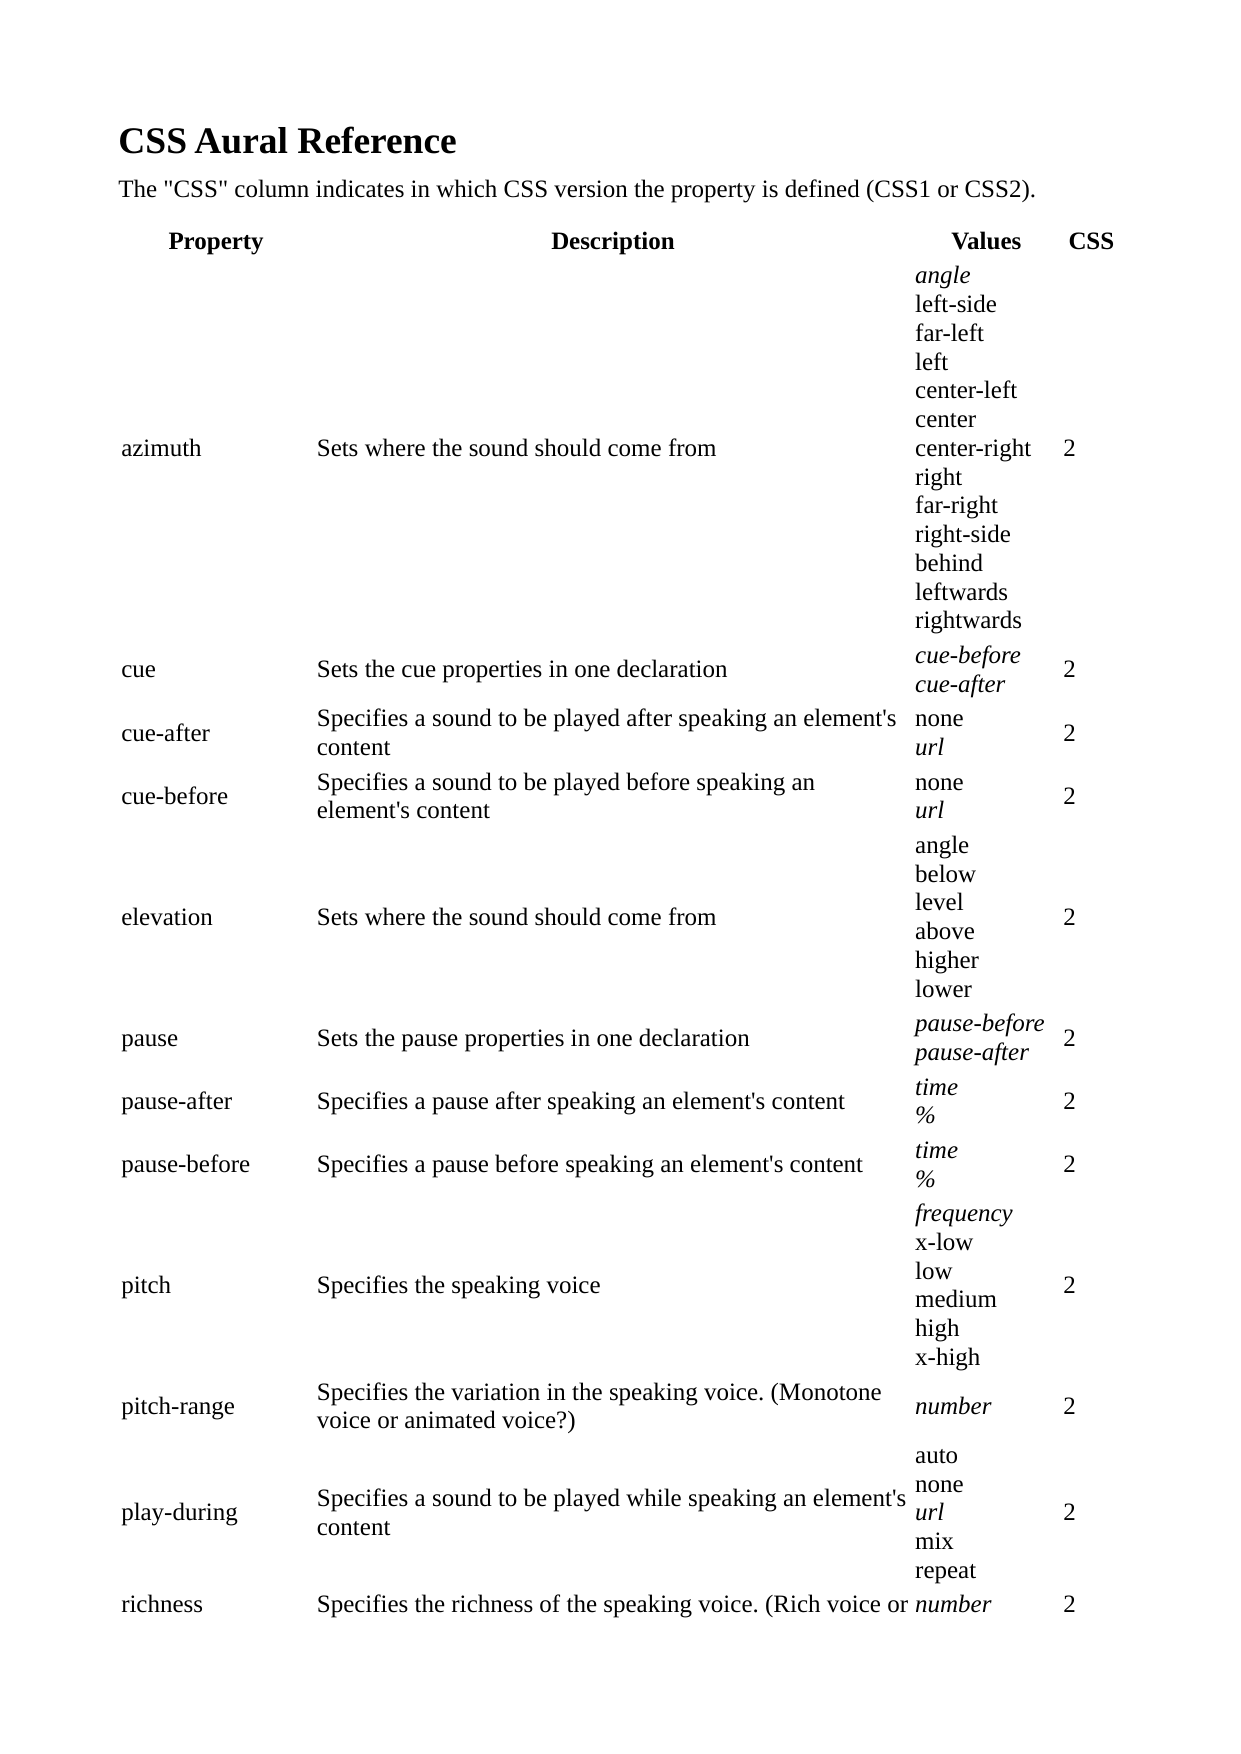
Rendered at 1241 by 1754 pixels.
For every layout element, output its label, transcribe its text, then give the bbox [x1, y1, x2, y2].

table_header CSS [1060, 223, 1122, 257]
table_cell richness [118, 1587, 314, 1621]
table_cell pitch-range [118, 1374, 314, 1437]
table_cell time % [912, 1069, 1060, 1132]
table_cell pause [118, 1005, 314, 1069]
table_cell 2 [1060, 258, 1122, 637]
table_cell elevation [118, 827, 314, 1005]
table_cell pitch [118, 1195, 314, 1374]
table_cell play-during [118, 1437, 314, 1587]
table_cell time % [912, 1132, 1060, 1195]
table_cell number [912, 1374, 1060, 1437]
table_cell 2 [1060, 1132, 1122, 1195]
table_cell Specifies the speaking voice [314, 1195, 912, 1374]
table_header Property [118, 223, 314, 257]
table_cell Sets where the sound should come from [314, 827, 912, 1005]
table_cell number [912, 1587, 1060, 1621]
table_cell 2 [1060, 637, 1122, 700]
table_cell 2 [1060, 1587, 1122, 1621]
table_cell Specifies a sound to be played before speaking an element's content [314, 764, 912, 827]
table_cell Specifies a sound to be played after speaking an element's content [314, 700, 912, 764]
table_cell pause-after [118, 1069, 314, 1132]
table_cell pause-before pause-after [912, 1005, 1060, 1069]
text The "CSS" column indicates in which CSS version the property is defined (CSS1 or CSS2). [118, 174, 1122, 202]
table_cell Specifies a pause before speaking an element's content [314, 1132, 912, 1195]
table_cell cue-before [118, 764, 314, 827]
table_header Values [912, 223, 1060, 257]
table_cell 2 [1060, 1005, 1122, 1069]
table_cell azimuth [118, 258, 314, 637]
table_cell none url [912, 764, 1060, 827]
table_cell 2 [1060, 1374, 1122, 1437]
table_cell auto none url mix repeat [912, 1437, 1060, 1587]
table_cell angle below level above higher lower [912, 827, 1060, 1005]
table_cell Sets the pause properties in one declaration [314, 1005, 912, 1069]
table_cell cue [118, 637, 314, 700]
table_cell cue-before cue-after [912, 637, 1060, 700]
table_cell 2 [1060, 1069, 1122, 1132]
table_header Description [314, 223, 912, 257]
table_cell 2 [1060, 764, 1122, 827]
table_cell Specifies the richness of the speaking voice. (Rich voice or [314, 1587, 912, 1621]
table_cell angle left-side far-left left center-left center center-right right far-right right-side behind leftwards rightwards [912, 258, 1060, 637]
table_cell Sets the cue properties in one declaration [314, 637, 912, 700]
table_cell cue-after [118, 700, 314, 764]
table_cell frequency x-low low medium high x-high [912, 1195, 1060, 1374]
table_cell 2 [1060, 827, 1122, 1005]
table_cell none url [912, 700, 1060, 764]
table_cell Sets where the sound should come from [314, 258, 912, 637]
table_cell Specifies a sound to be played while speaking an element's content [314, 1437, 912, 1587]
table_cell 2 [1060, 1437, 1122, 1587]
table_cell pause-before [118, 1132, 314, 1195]
table_cell 2 [1060, 700, 1122, 764]
table_cell Specifies the variation in the speaking voice. (Monotone voice or animated voice?) [314, 1374, 912, 1437]
subtitle CSS Aural Reference [118, 118, 1122, 161]
table_cell Specifies a pause after speaking an element's content [314, 1069, 912, 1132]
table_cell 2 [1060, 1195, 1122, 1374]
